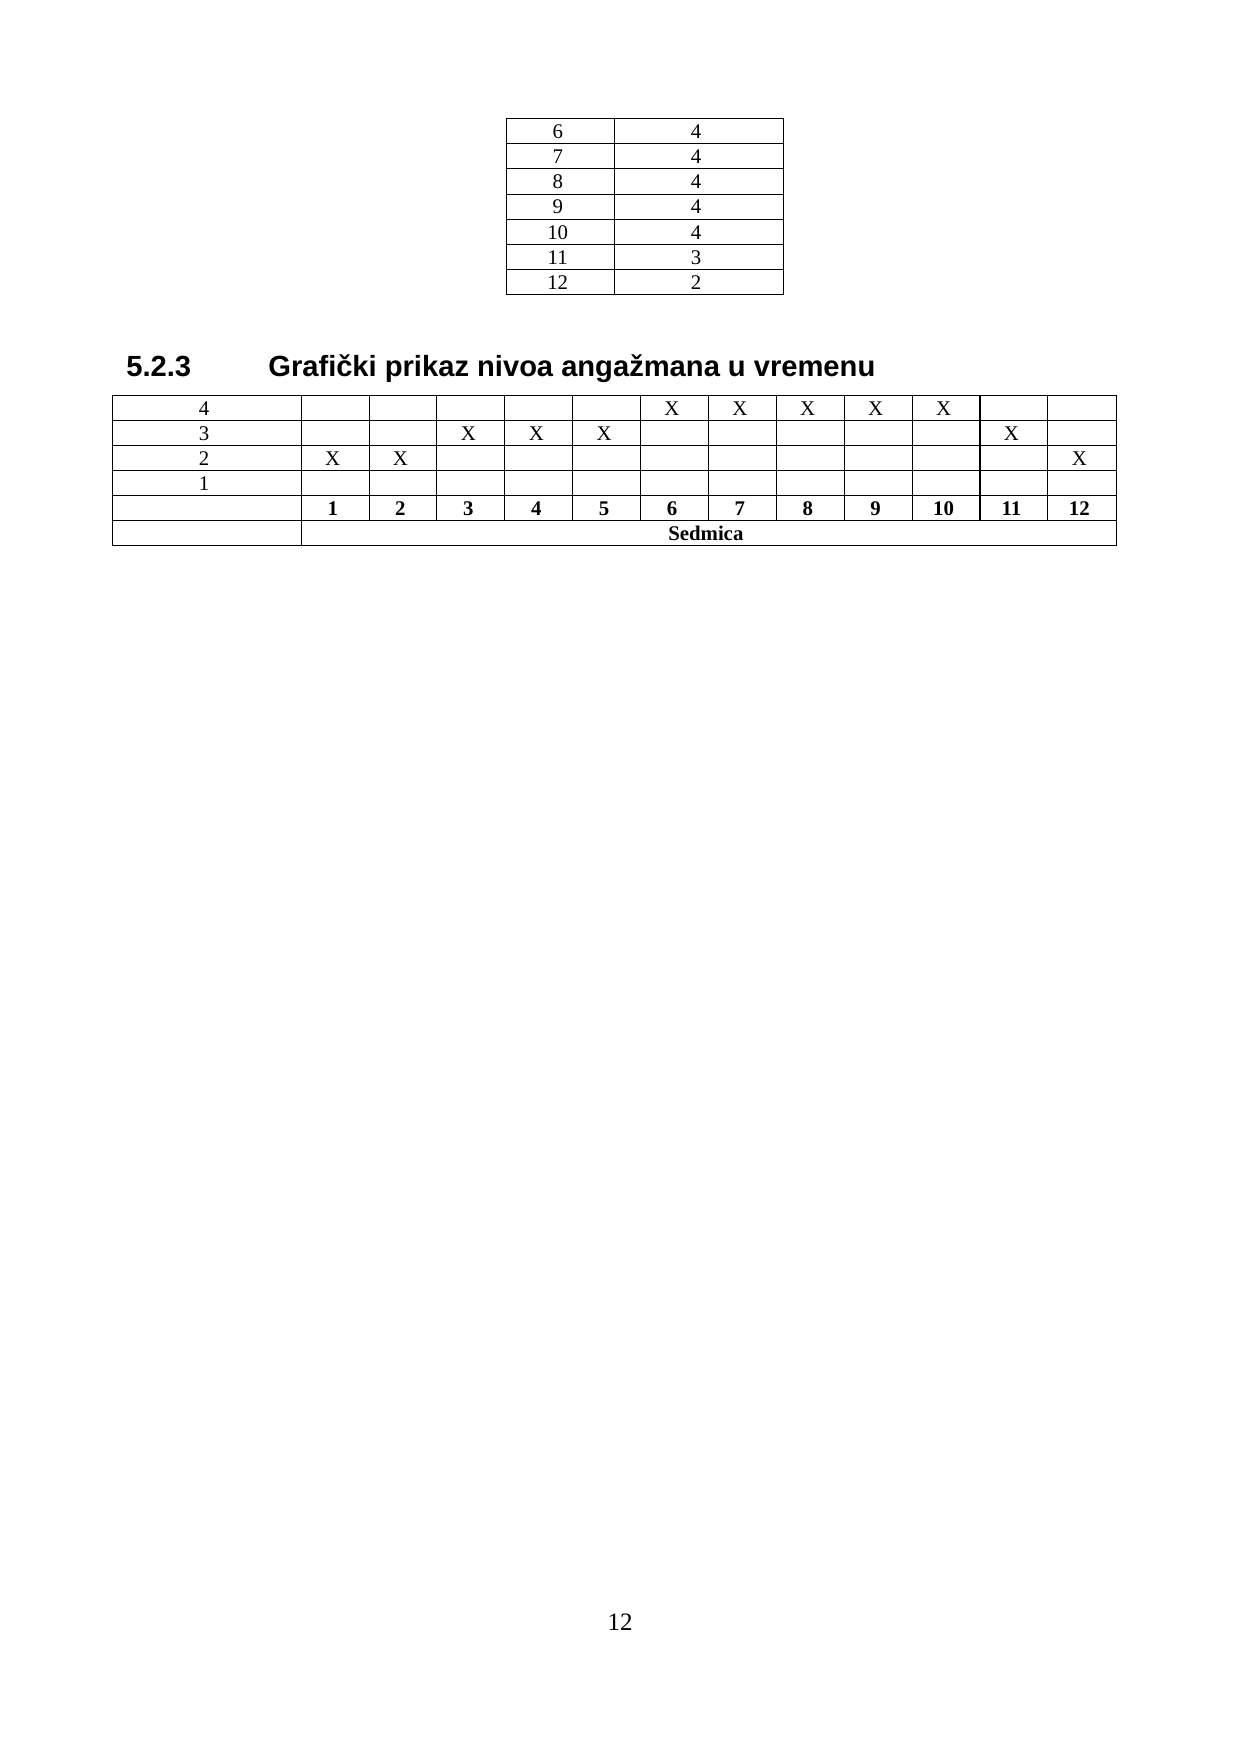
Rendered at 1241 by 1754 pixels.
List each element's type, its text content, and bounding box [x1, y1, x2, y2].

table_cell [777, 446, 844, 470]
table_cell 5 [573, 496, 640, 520]
table_cell 11 [981, 496, 1047, 520]
table_header X [845, 396, 912, 420]
table_cell 4 [615, 195, 783, 218]
table_cell [777, 471, 844, 495]
table_cell [777, 421, 844, 445]
table_cell 12 [507, 270, 614, 294]
table_cell [573, 471, 640, 495]
table_cell 8 [507, 169, 614, 193]
table_cell [1048, 471, 1116, 495]
table_cell [302, 471, 369, 495]
table_cell 3 [437, 496, 504, 520]
table_cell X [370, 446, 436, 470]
table_cell [1048, 421, 1116, 445]
table_cell Sedmica [302, 521, 1116, 545]
table_cell [845, 471, 912, 495]
table_header [573, 396, 640, 420]
table_cell [845, 421, 912, 445]
table_cell [370, 471, 436, 495]
table_cell 12 [1048, 496, 1116, 520]
table_cell [641, 471, 708, 495]
table_cell [709, 471, 776, 495]
table_cell 4 [615, 144, 783, 168]
table_cell [437, 471, 504, 495]
table_cell 11 [507, 245, 614, 269]
table_cell [913, 446, 979, 470]
table_header [302, 396, 369, 420]
table_cell [641, 446, 708, 470]
table_header [437, 396, 504, 420]
table_cell 2 [370, 496, 436, 520]
table_cell [370, 421, 436, 445]
table_cell [437, 446, 504, 470]
table_cell [709, 446, 776, 470]
table_cell [913, 421, 979, 445]
table_cell 9 [845, 496, 912, 520]
table_cell X [302, 446, 369, 470]
table_header [1048, 396, 1116, 420]
table_cell [505, 446, 572, 470]
table_cell 10 [507, 220, 614, 244]
table_cell [641, 421, 708, 445]
table_cell [302, 421, 369, 445]
table_header [981, 396, 1047, 420]
table_cell 4 [615, 119, 783, 143]
table_header X [709, 396, 776, 420]
table_cell 7 [709, 496, 776, 520]
table_cell [981, 471, 1047, 495]
table_cell 4 [615, 220, 783, 244]
table_cell X [573, 421, 640, 445]
table_cell 9 [507, 195, 614, 218]
table_header X [913, 396, 979, 420]
table_header 4 [113, 396, 301, 420]
table_cell 2 [615, 270, 783, 294]
table_cell 10 [913, 496, 979, 520]
table_header X [641, 396, 708, 420]
table_cell 6 [507, 119, 614, 143]
table_cell X [437, 421, 504, 445]
table_cell [505, 471, 572, 495]
table_cell [573, 446, 640, 470]
table_cell 4 [615, 169, 783, 193]
table_cell [845, 446, 912, 470]
table_cell 7 [507, 144, 614, 168]
table_cell [913, 471, 979, 495]
table_header [505, 396, 572, 420]
table_cell 8 [777, 496, 844, 520]
table_cell [113, 521, 301, 545]
table_cell 1 [302, 496, 369, 520]
table_cell X [505, 421, 572, 445]
table_cell 3 [113, 421, 301, 445]
table_cell 1 [113, 471, 301, 495]
table_cell X [1048, 446, 1116, 470]
table_cell 3 [615, 245, 783, 269]
subtitle Grafički prikaz nivoa angažmana u vremenu [118, 349, 1122, 382]
table_cell 2 [113, 446, 301, 470]
table_cell X [981, 421, 1047, 445]
table_cell 4 [505, 496, 572, 520]
table_cell 6 [641, 496, 708, 520]
table_cell [981, 446, 1047, 470]
table_header [370, 396, 436, 420]
table_cell [709, 421, 776, 445]
table_cell [113, 496, 301, 520]
table_header X [777, 396, 844, 420]
